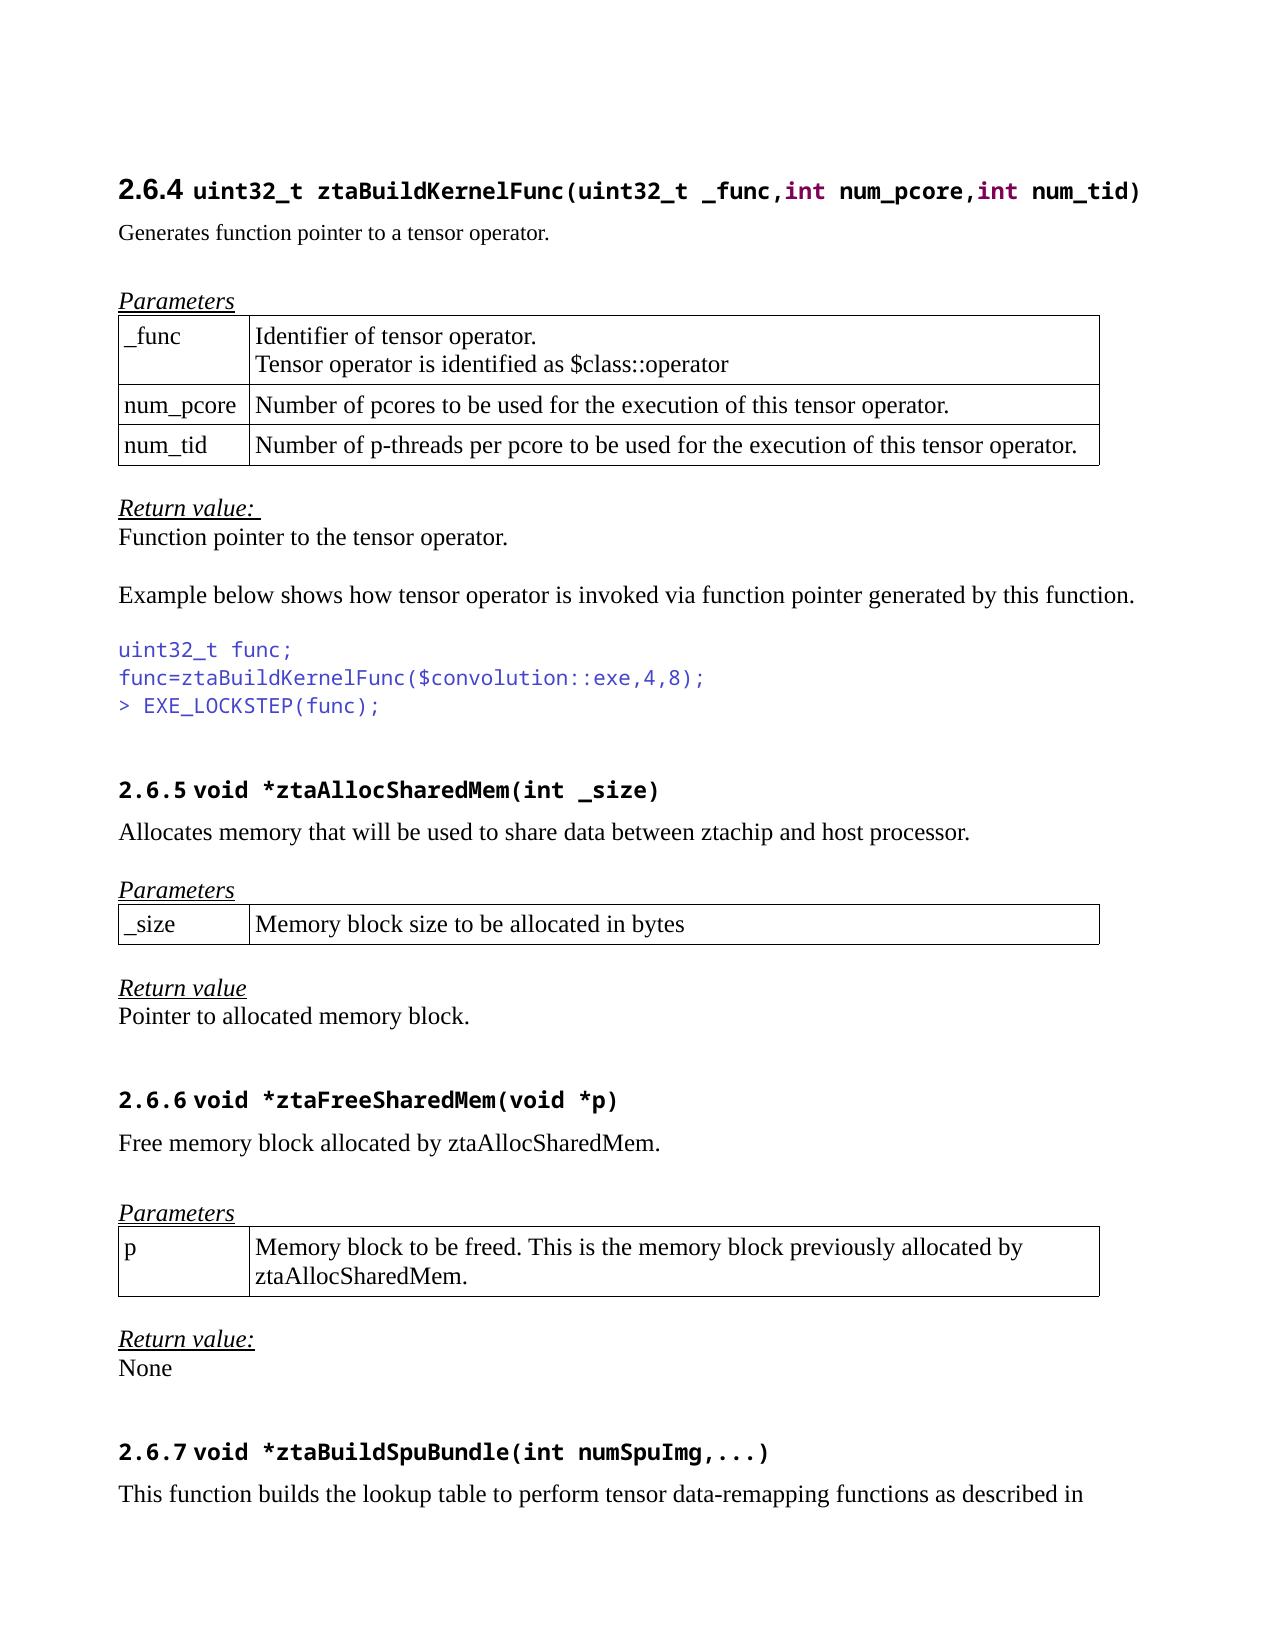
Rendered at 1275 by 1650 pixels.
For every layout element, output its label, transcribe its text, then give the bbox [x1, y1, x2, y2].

subtitle void *ztaAllocSharedMem(int _size) [118, 773, 1157, 805]
text This function builds the lookup table to perform tensor data-remapping functions as described in [118, 1479, 1157, 1508]
table_header Memory block size to be allocated in bytes [250, 905, 1099, 944]
table_header _func [119, 316, 249, 384]
table_header _size [119, 905, 249, 944]
text Allocates memory that will be used to share data between ztachip and host processor. [118, 817, 1157, 846]
text None [118, 1353, 1157, 1382]
text Return value: [118, 1324, 1157, 1353]
subtitle void *ztaBuildSpuBundle(int numSpuImg,...) [118, 1436, 1157, 1467]
text Return value [118, 973, 1157, 1001]
text Pointer to allocated memory block. [118, 1001, 1157, 1030]
text > EXE_LOCKSTEP(func); [118, 692, 1157, 720]
text Return value: [118, 493, 1157, 522]
table_cell num_tid [119, 425, 249, 464]
text func=ztaBuildKernelFunc($convolution::exe,4,8); [118, 663, 1157, 692]
text Parameters [118, 875, 1157, 903]
table_header Identifier of tensor operator. Tensor operator is identified as $class::operator [250, 316, 1099, 384]
text Generates function pointer to a tensor operator. [118, 218, 1157, 245]
table_cell num_pcore [119, 385, 249, 424]
text Free memory block allocated by ztaAllocSharedMem. [118, 1128, 1157, 1156]
text Example below shows how tensor operator is invoked via function pointer generated by this function. [118, 580, 1157, 608]
table_cell Number of p-threads per pcore to be used for the execution of this tensor operator. [250, 425, 1099, 464]
table_header Memory block to be freed. This is the memory block previously allocated by ztaAllocSharedMem. [250, 1227, 1099, 1296]
subtitle void *ztaFreeSharedMem(void *p) [118, 1084, 1157, 1115]
text Function pointer to the tensor operator. [118, 522, 1157, 551]
table_cell Number of pcores to be used for the execution of this tensor operator. [250, 385, 1099, 424]
text Parameters [118, 286, 1157, 315]
text Parameters [118, 1198, 1157, 1226]
subtitle uint32_t ztaBuildKernelFunc(uint32_t _func,int num_pcore,int num_tid) [118, 172, 1157, 206]
table_header p [119, 1227, 249, 1296]
text uint32_t func; [118, 635, 1157, 663]
